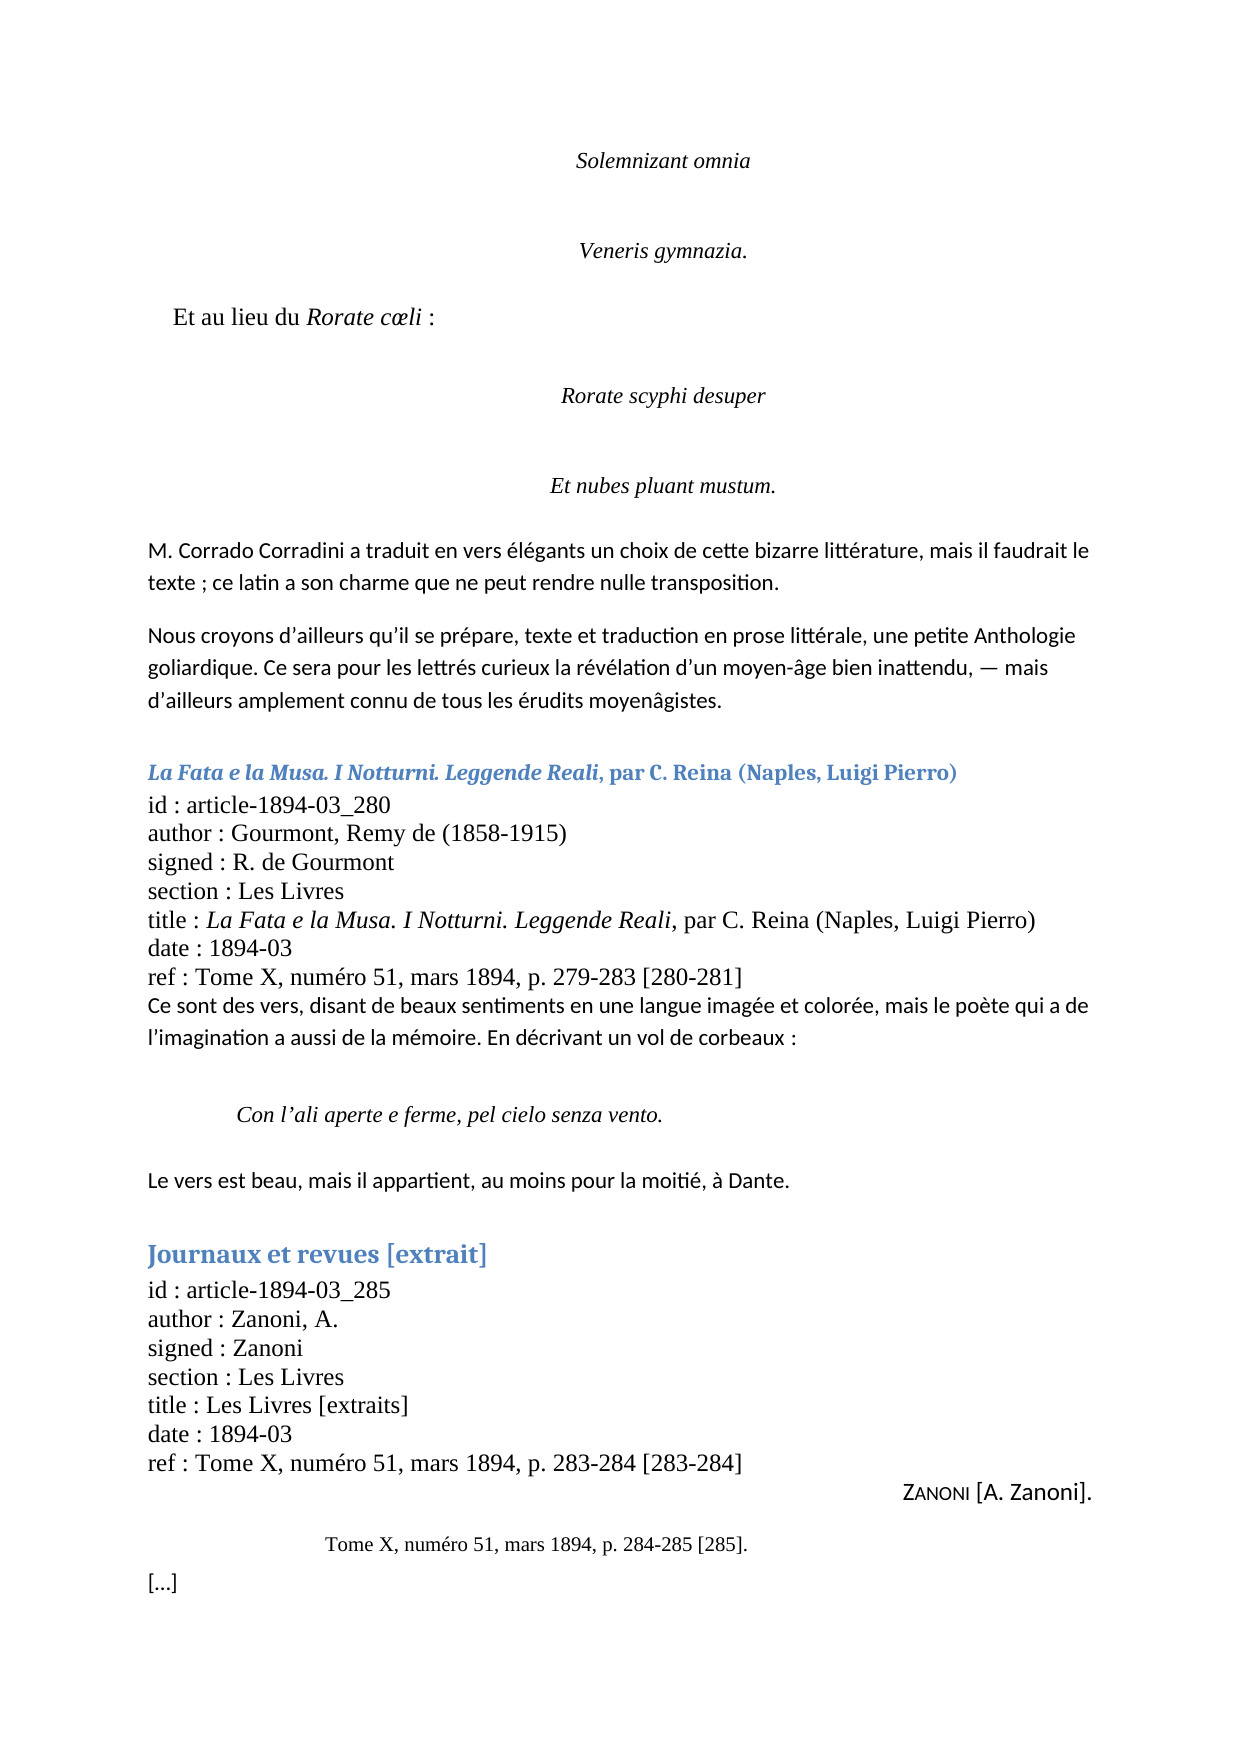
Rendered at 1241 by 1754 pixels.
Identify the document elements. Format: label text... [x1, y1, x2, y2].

text M. Corrado Corradini a traduit en vers élégants un choix de cette bizarre littérature, mais il faudrait le texte ; ce latin a son charme que ne peut rendre nulle transposition. [148, 536, 1093, 596]
text title : Les Livres [extraits] [148, 1390, 1093, 1419]
text signed : Zanoni [148, 1333, 1093, 1362]
text date : 1894-03 [148, 1419, 1093, 1448]
text ref : Tome X, numéro 51, mars 1894, p. 283-284 [283-284] [148, 1448, 1093, 1477]
text Tome X, numéro 51, mars 1894, p. 284-285 [285]. [325, 1532, 1093, 1556]
text Zanoni [A. Zanoni]. [148, 1477, 1093, 1507]
text Le vers est beau, mais il appartient, au moins pour la moitié, à Dante. [148, 1166, 1093, 1194]
text ref : Tome X, numéro 51, mars 1894, p. 279-283 [280-281] [148, 962, 1093, 991]
text author : Zanoni, A. [148, 1304, 1093, 1333]
text Et nubes pluant mustum. [236, 472, 1093, 498]
text section : Les Livres [148, 1362, 1093, 1390]
text Ce sont des vers, disant de beaux sentiments en une langue imagée et colorée, mais le poète qui a de l’imagination a aussi de la mémoire. En décrivant un vol de corbeaux : [148, 991, 1093, 1051]
text author : Gourmont, Remy de (1858-1915) [148, 818, 1093, 847]
text section : Les Livres [148, 876, 1093, 905]
text Rorate scyphi desuper [236, 382, 1093, 408]
text Et au lieu du Rorate cœli : [148, 302, 1093, 330]
text id : article-1894-03_280 [148, 790, 1093, 818]
text title : La Fata e la Musa. I Notturni. Leggende Reali, par C. Reina (Naples, Luigi Pierro) [148, 905, 1093, 933]
text […] [148, 1568, 1093, 1596]
text date : 1894-03 [148, 933, 1093, 962]
text Nous croyons d’ailleurs qu’il se prépare, texte et traduction en prose littérale, une petite Anthologie goliardique. Ce sera pour les lettrés curieux la révélation d’un moyen-âge bien inattendu, — mais d’ailleurs amplement connu de tous les érudits moyenâgistes. [148, 621, 1093, 714]
text signed : R. de Gourmont [148, 847, 1093, 876]
text Solemnizant omnia [236, 148, 1093, 174]
text Veneris gymnazia. [236, 237, 1093, 263]
text Con l’ali aperte e ferme, pel cielo senza vento. [236, 1101, 1093, 1128]
subtitle La Fata e la Musa. I Notturni. Leggende Reali, par C. Reina (Naples, Luigi Pierro) [148, 759, 1093, 786]
subtitle Journaux et revues [extrait] [148, 1239, 1093, 1271]
text id : article-1894-03_285 [148, 1275, 1093, 1304]
